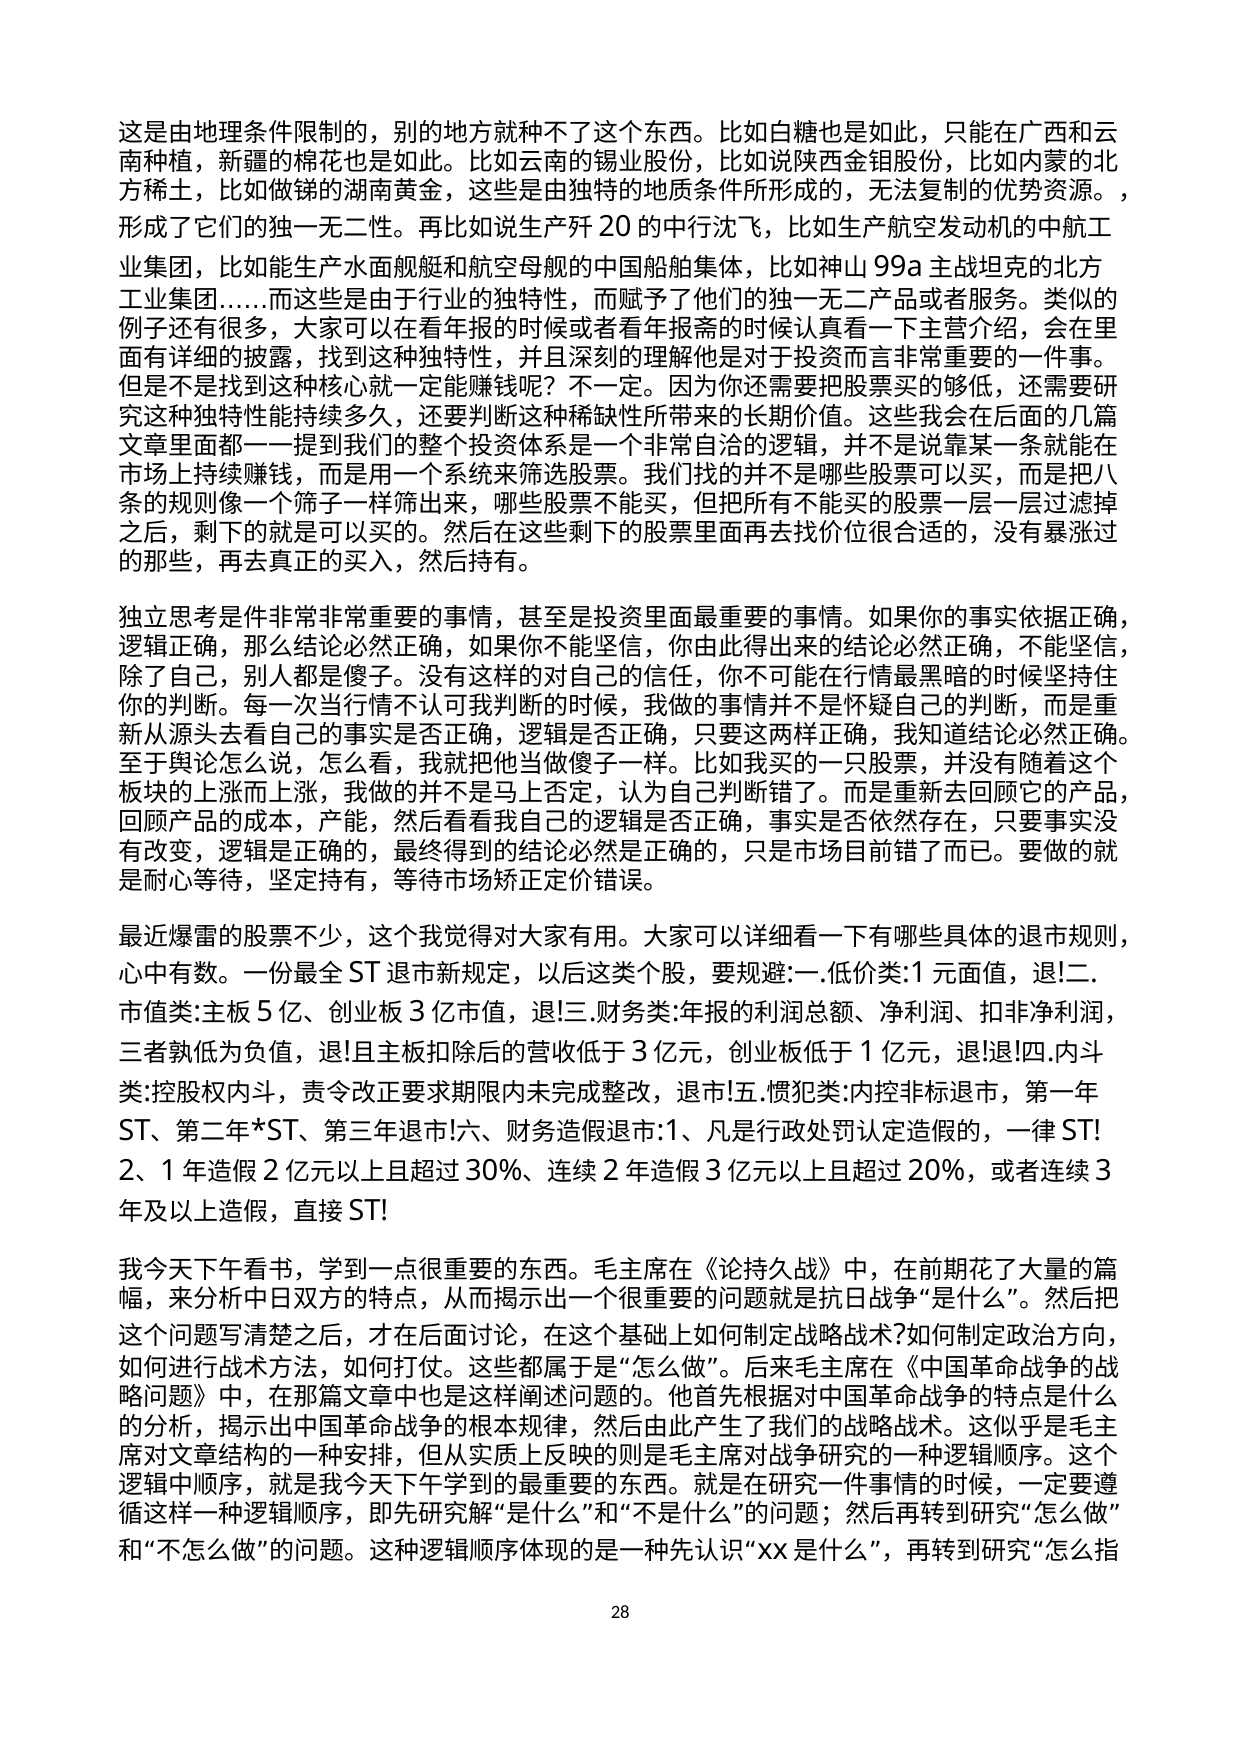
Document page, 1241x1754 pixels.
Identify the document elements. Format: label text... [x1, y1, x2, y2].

text 独立思考是件非常非常重要的事情，甚至是投资里面最重要的事情。如果你的事实依据正确，逻辑正确，那么结论必然正确，如果你不能坚信，你由此得出来的结论必然正确，不能坚信，除了自己，别人都是傻子。没有这样的对自己的信任，你不可能在行情最黑暗的时候坚持住你的判断。每一次当行情不认可我判断的时候，我做的事情并不是怀疑自己的判断，而是重新从源头去看自己的事实是否正确，逻辑是否正确，只要这两样正确，我知道结论必然正确。至于舆论怎么说，怎么看，我就把他当做傻子一样。比如我买的一只股票，并没有随着这个板块的上涨而上涨，我做的并不是马上否定，认为自己判断错了。而是重新去回顾它的产品，回顾产品的成本，产能，然后看看我自己的逻辑是否正确，事实是否依然存在，只要事实没有改变，逻辑是正确的，最终得到的结论必然是正确的，只是市场目前错了而已。要做的就是耐心等待，坚定持有，等待市场矫正定价错误。 [118, 603, 1122, 895]
text 我今天下午看书，学到一点很重要的东西。毛主席在《论持久战》中，在前期花了大量的篇幅，来分析中日双方的特点，从而揭示出一个很重要的问题就是抗日战争“是什么”。然后把这个问题写清楚之后，才在后面讨论，在这个基础上如何制定战略战术?如何制定政治方向，如何进行战术方法，如何打仗。这些都属于是“怎么做”。后来毛主席在《中国革命战争的战略问题》中，在那篇文章中也是这样阐述问题的。他首先根据对中国革命战争的特点是什么的分析，揭示出中国革命战争的根本规律，然后由此产生了我们的战略战术。这似乎是毛主席对文章结构的一种安排，但从实质上反映的则是毛主席对战争研究的一种逻辑顺序。这个逻辑中顺序，就是我今天下午学到的最重要的东西。就是在研究一件事情的时候，一定要遵循这样一种逻辑顺序，即先研究解“是什么”和“不是什么”的问题；然后再转到研究“怎么做”和“不怎么做”的问题。这种逻辑顺序体现的是一种先认识“xx是什么”，再转到研究“怎么指导xx”的问题的一种认知逻辑顺序。这个顺序一定不能搞错了，比如说对于股票投资来说，我们首先解决的不是有什么方法赚钱的问题，我们首先研究了一个重要的问题是：“股票是什么”，然后把这个问题解决清楚了之后，再去研究如何赚钱。如果我们研究怎么恋爱，首先研究的不是用什么方法去追妹子，而是首先研究清楚“爱情是什么”，然后在这个搞清楚的基础上，再去制定我们的方法。大部分人把这个顺序搞错了， 先是执着于怎么办，而对“是什么”的问题了解的不够深入。这个思维方式直接可拿过来用，就是做任何事之前先去了解研究搞明白这个事情“是什么”，然后在这个基础上再去考虑怎么办的问题，如果第1个问题都没有研究清楚，第2个问题怎么办，应该结果也不会太好。比如我们要对一件事情制定战略，我们首先要做的不是去看哪些战略比较有用，而是要考虑的问题首要是“战略是什么”？把战略是什么这个问题搞明白了，知道战略的本质，然后在这个基础上再根据自己的实际情况去制定，符合自己的战略。各类事情都可以这样考虑，比如考虑孩子教育的问题，首先应该考虑的问题是“教育是什么”?为什么教育？ 把这个事情想明白了，然后再去看怎么教育自家孩子，而不是去人用一用的都做同样的事情。哈哈，发这些可能没人爱看，大家可能更感兴趣的是，直接给个股票代码，“是什么? 为什么?怎么办?”这就是认知的逻辑顺序，按这样的思考方式去思考，遇到的每一件事情，很快就变成自己的能力了。比如就拿股票来分析一下这个认知顺序：首先要去深刻思考理解:“股票是什么”从股票这个最本质的定义去理解股票是什么，“股票是企业发行的有价证券。”这就是股票最根本定义，那既然是企业发行的有价证券，那它的价值和什么有关？在这个定义里面只和一样东西有关，就是和企业有关。好了，到这一步我们就知道它最根本的是和什么有关，和公司有关，然后就去研究:“企业是什么？”“企业”是以盈利为目的的组织。那现在是不是就可直接得出结论，股票直接和企业的盈利有关。那就去考虑盈利从哪来，是否增长，对国家具有怎样的指导意义，在这个基础上制定我们怎么做，买哪些股票，什么点位买，这就是“怎么做”的环节，什么是股票?为什么会涨跌?怎么样找到涨跌的规律?(赚钱的规律)其实把这些最本质的原因搞清楚，很多事情理解起来就简单多了，这也就是所谓的第一性原理，世间的道理都是相通的，实践论也是毛主席按照这种结构写出来的。首先，先说了认识是来自社会实践中;其次，又说了认识的发展过程，也就是为什么认识来自于实践;最后，告诉我们应该怎么做，认识是为了实践，实践是为了更好的认识，以此重复，以至无穷。在我看来，这些经过证明的有效的思维方式，远远比一些具体的技能重要多了。 [118, 1255, 1122, 1568]
text 稀缺是真正的价值所在，而稀缺中稀缺就是独一无二。供需最终一定会决定价格，这是整个经济学的真理，甚至是整个社会运作的真理之一。而稀缺，意味着整体的供给是极其稀少的。这个稀缺不仅只有某一种物，甚至某一种人甚至不如才能某入公司，某种独特的护城河都是如此……他们之间共同的特质就是供给及其吸收，但是需求量极其庞大。钻石，黄金，人类中天才，某种个人天赋，某一个特殊的能力，某种极其稀少的岗位，某个只能生产特殊商品的公司……莫不如此。并且事物的稀缺性和它的价格波动是成正比的，越稀缺的东西价格波动越大，价格波动越大，就意味着拥有越大的获利空间。比如水，这是我们生命之源，任何一个生物都不可能缺少而且如此。重要，但是就是因为它的供给太大，所以它的价格很便宜，而黄金这些东西基本上毫无使用价值，但是供给有限。所以它的价格就要比水贵很多。再比如说大米，小麦，玉米的价格波动，就远远要低于孜然，茴香，大蒜，洋葱这些。在金属里面，铜锌铝的价格波动就远远低于这些钨，钼，钽，铌钯，稀土……等这些小金属。在社会上，博士的稀缺性远远大于本科，数量上远远小于本科的供给量，所以普遍收入也就会更高，所承担的职位也就会更高。观察社会存在的的各种稀缺性，深刻的理解供给与需求之间的关系，就是我们在投资中重点要关注的，甚至是最重要最重要要关注的。而我们在股票市场中，最容易观察到的就是某些稀缺的生产资料。比如说某种独特的矿产，比如钽，铌，钼，锑，稀土，钡，锶……某种全国只有一家生产某种商品或者服务的公司，比如核设备，航空发动机，比如歼20，比如火箭……某种通过国家权力和意志垄断性的企业，比如中石油……某些不可替代还有急难获取的牌照，比如民爆类，全国在十四五结束之后，整个行业只有50个牌照，而且不再审批新的拍照……甚至只有某一个地方能够独特种植的农作物，比如橡胶，棉花，孜然，独特产地的药材……这些都构成了一定的稀缺性，而稀缺性随着供给越小会变得越稀缺越稀缺的东西，价格波动幅度越大，所蕴藏的投资机会和你机会越大。投资，就是要把钱投到我们正常人用钱也无法获得的生产资料中去。什么样的生产资料是未来能为资本产生最大增殖的 ？最核心的生产资料是什么？就是那些用钱也无法获得的东西或者无法做到的事。所有别人都能用同样的钱可以做到的事，价值都不大。我们中国这么大的体量这么多有钱的人这么多有钱的企业，如果一个生意特别赚钱，但是别人都很容易就可以去做那么很快这个行业就会被杀成红海。最终所有人都不赚钱，而且最后在高位产能扩张期精确人因为设备和生产都是在高成本的情况下进去的，最后亏得非常惨。说一定要找那些有钱也做不了的生意，在我看来那才是真正的价值。什么叫做有钱也做不了的生意，就是你拥有市值这么多的钱，比如说民爆行业吧，有些公司是只有三四十亿，就是你真的有三四十亿，你也做不了这个生意；再比如说某一些国企可以种植药用的工业大麻，可能市值只有六七十亿，在我们国内有六七百亿，你也种不了这个东西，这就是有价值的。要通过股票市场去买那些最核心的生产资料。这就是最核心的。我们普通人能够参与军火交易么？能够参与太空科技么？能够参与大麻种植么？能够在边疆省市经营炸药么？能够自己拥有稀土矿产么？能够在长江上修一个电站像印钞机一样赚钱吗？我们不能，这些是有钱也不能做到这些事情，这也就是最稀缺，最有价值的生意。但在买入中航工业集团的股票，买入造航空母舰的中国船舶，买入控制整个边疆省份地区炸药生产和销售的民爆股票，买入可以在长江上修大兴水电站发电的企业的股票。就意味着我们可以间接的参与到这些有钱也做不了的生意中了。我们买入了股票，就是买入了这个企业的一部分所有权，就是买入了这一部分所有权所控制的生产资料。以很低的价格买入，就意味着参与这样生意的成本更低，更有优势。世界上暴利的行业是军火和毒品，资源，能源……我们我们无论有多少钱，也无法去做一个做导弹或战斗机的企业，这是我们做不到的事。但如果我们买入了大量军工企业的股票，或者买入了种植工业大麻的企业股票，是不是间接的就参与了这样的生意呢？要把钱投到用钱也无法做到的事和获得的物上去。这就是投资最核心最核心的东西。而且这种独一无二最好是不可复制的，不能有大量人可以随意进入的，并且是不可被替代的。不可被替代，就意味着它最多只有周期上涨和下跌是价格的差异，而不会整个行业消失掉。比如橡胶，在我们国内只有海南和云南能种，这是由地理条件限制的，别的地方就种不了这个东西。比如白糖也是如此，只能在广西和云南种植，新疆的棉花也是如此。比如云南的锡业股份，比如说陕西金钼股份，比如内蒙的北方稀土，比如做锑的湖南黄金，这些是由独特的地质条件所形成的，无法复制的优势资源。，形成了它们的独一无二性。再比如说生产歼20的中行沈飞，比如生产航空发动机的中航工业集团，比如能生产水面舰艇和航空母舰的中国船舶集体，比如神山99a主战坦克的北方工业集团……而这些是由于行业的独特性，而赋予了他们的独一无二产品或者服务。类似的例子还有很多，大家可以在看年报的时候或者看年报斋的时候认真看一下主营介绍，会在里面有详细的披露，找到这种独特性，并且深刻的理解他是对于投资而言非常重要的一件事。但是不是找到这种核心就一定能赚钱呢？不一定。因为你还需要把股票买的够低，还需要研究这种独特性能持续多久，还要判断这种稀缺性所带来的长期价值。这些我会在后面的几篇文章里面都一一提到我们的整个投资体系是一个非常自洽的逻辑，并不是说靠某一条就能在市场上持续赚钱，而是用一个系统来筛选股票。我们找的并不是哪些股票可以买，而是把八条的规则像一个筛子一样筛出来，哪些股票不能买，但把所有不能买的股票一层一层过滤掉之后，剩下的就是可以买的。然后在这些剩下的股票里面再去找价位很合适的，没有暴涨过的那些，再去真正的买入，然后持有。 [118, 118, 1122, 577]
text 最近爆雷的股票不少，这个我觉得对大家有用。大家可以详细看一下有哪些具体的退市规则，心中有数。一份最全ST退市新规定，以后这类个股，要规避:一.低价类:1元面值，退!二.市值类:主板5亿、创业板3亿市值，退!三.财务类:年报的利润总额、净利润、扣非净利润，三者孰低为负值，退!且主板扣除后的营收低于3亿元，创业板低于1亿元，退!退!四.内斗类:控股权内斗，责令改正要求期限内未完成整改，退市!五.惯犯类:内控非标退市，第一年ST、第二年*ST、第三年退市!六、财务造假退市:1、凡是行政处罚认定造假的，一律ST!2、1年造假2亿元以上且超过30%、连续2年造假3亿元以上且超过20%，或者连续3年及以上造假，直接ST! [118, 922, 1122, 1229]
